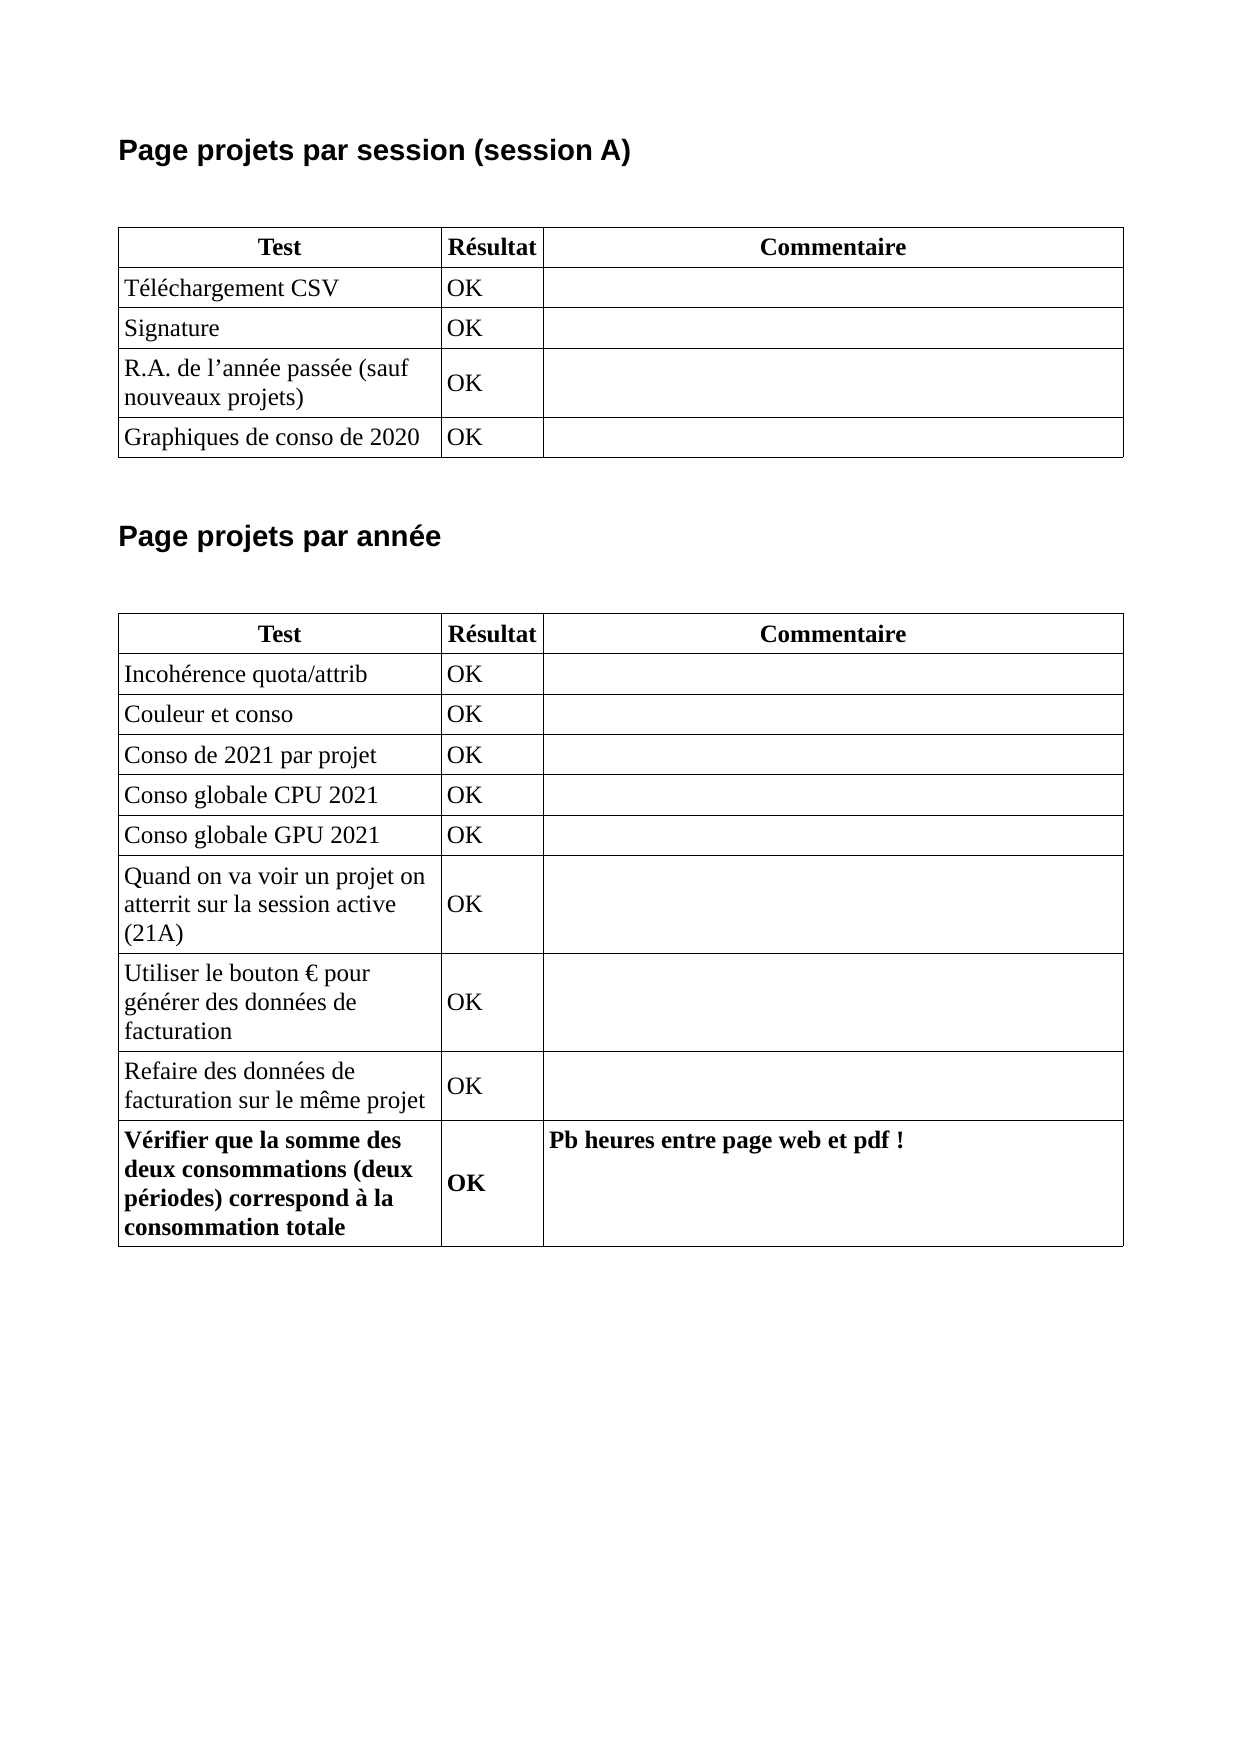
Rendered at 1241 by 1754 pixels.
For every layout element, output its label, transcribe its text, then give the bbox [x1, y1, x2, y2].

table_cell OK [442, 268, 543, 307]
table_cell [544, 349, 1123, 417]
table_cell OK [442, 954, 543, 1051]
table_cell Couleur et conso [119, 695, 441, 734]
subtitle Page projets par session (session A) [118, 133, 1122, 166]
table_cell Téléchargement CSV [119, 268, 441, 307]
table_cell Refaire des données de facturation sur le même projet [119, 1052, 441, 1119]
table_cell OK [442, 856, 543, 953]
table_cell [544, 816, 1123, 855]
table_header Résultat [442, 614, 543, 653]
table_cell [544, 856, 1123, 953]
table_cell OK [442, 816, 543, 855]
subtitle Page projets par année [118, 519, 1122, 553]
table_cell OK [442, 735, 543, 774]
table_cell [544, 775, 1123, 814]
table_cell [544, 735, 1123, 774]
table_cell [544, 418, 1123, 457]
table_cell OK [442, 418, 543, 457]
table_cell Conso de 2021 par projet [119, 735, 441, 774]
table_cell Conso globale GPU 2021 [119, 816, 441, 855]
table_cell OK [442, 695, 543, 734]
table_cell [544, 954, 1123, 1051]
table_cell OK [442, 308, 543, 347]
table_cell Incohérence quota/attrib [119, 654, 441, 694]
table_cell OK [442, 349, 543, 417]
table_header Commentaire [544, 614, 1123, 653]
table_cell Graphiques de conso de 2020 [119, 418, 441, 457]
table_cell OK [442, 775, 543, 814]
table_cell Utiliser le bouton € pour générer des données de facturation [119, 954, 441, 1051]
table_header Test [119, 614, 441, 653]
table_cell Vérifier que la somme des deux consommations (deux périodes) correspond à la consommation totale [119, 1121, 441, 1246]
table_cell R.A. de l’année passée (sauf nouveaux projets) [119, 349, 441, 417]
table_cell Quand on va voir un projet on atterrit sur la session active (21A) [119, 856, 441, 953]
table_cell Signature [119, 308, 441, 347]
table_cell [544, 308, 1123, 347]
table_cell [544, 654, 1123, 694]
table_cell Conso globale CPU 2021 [119, 775, 441, 814]
table_cell [544, 695, 1123, 734]
table_cell Pb heures entre page web et pdf ! [544, 1121, 1123, 1246]
table_cell OK [442, 654, 543, 694]
table_cell [544, 268, 1123, 307]
table_cell [544, 1052, 1123, 1119]
table_cell OK [442, 1052, 543, 1119]
table_header Test [119, 228, 441, 267]
table_cell OK [442, 1121, 543, 1246]
table_header Commentaire [544, 228, 1123, 267]
table_header Résultat [442, 228, 543, 267]
